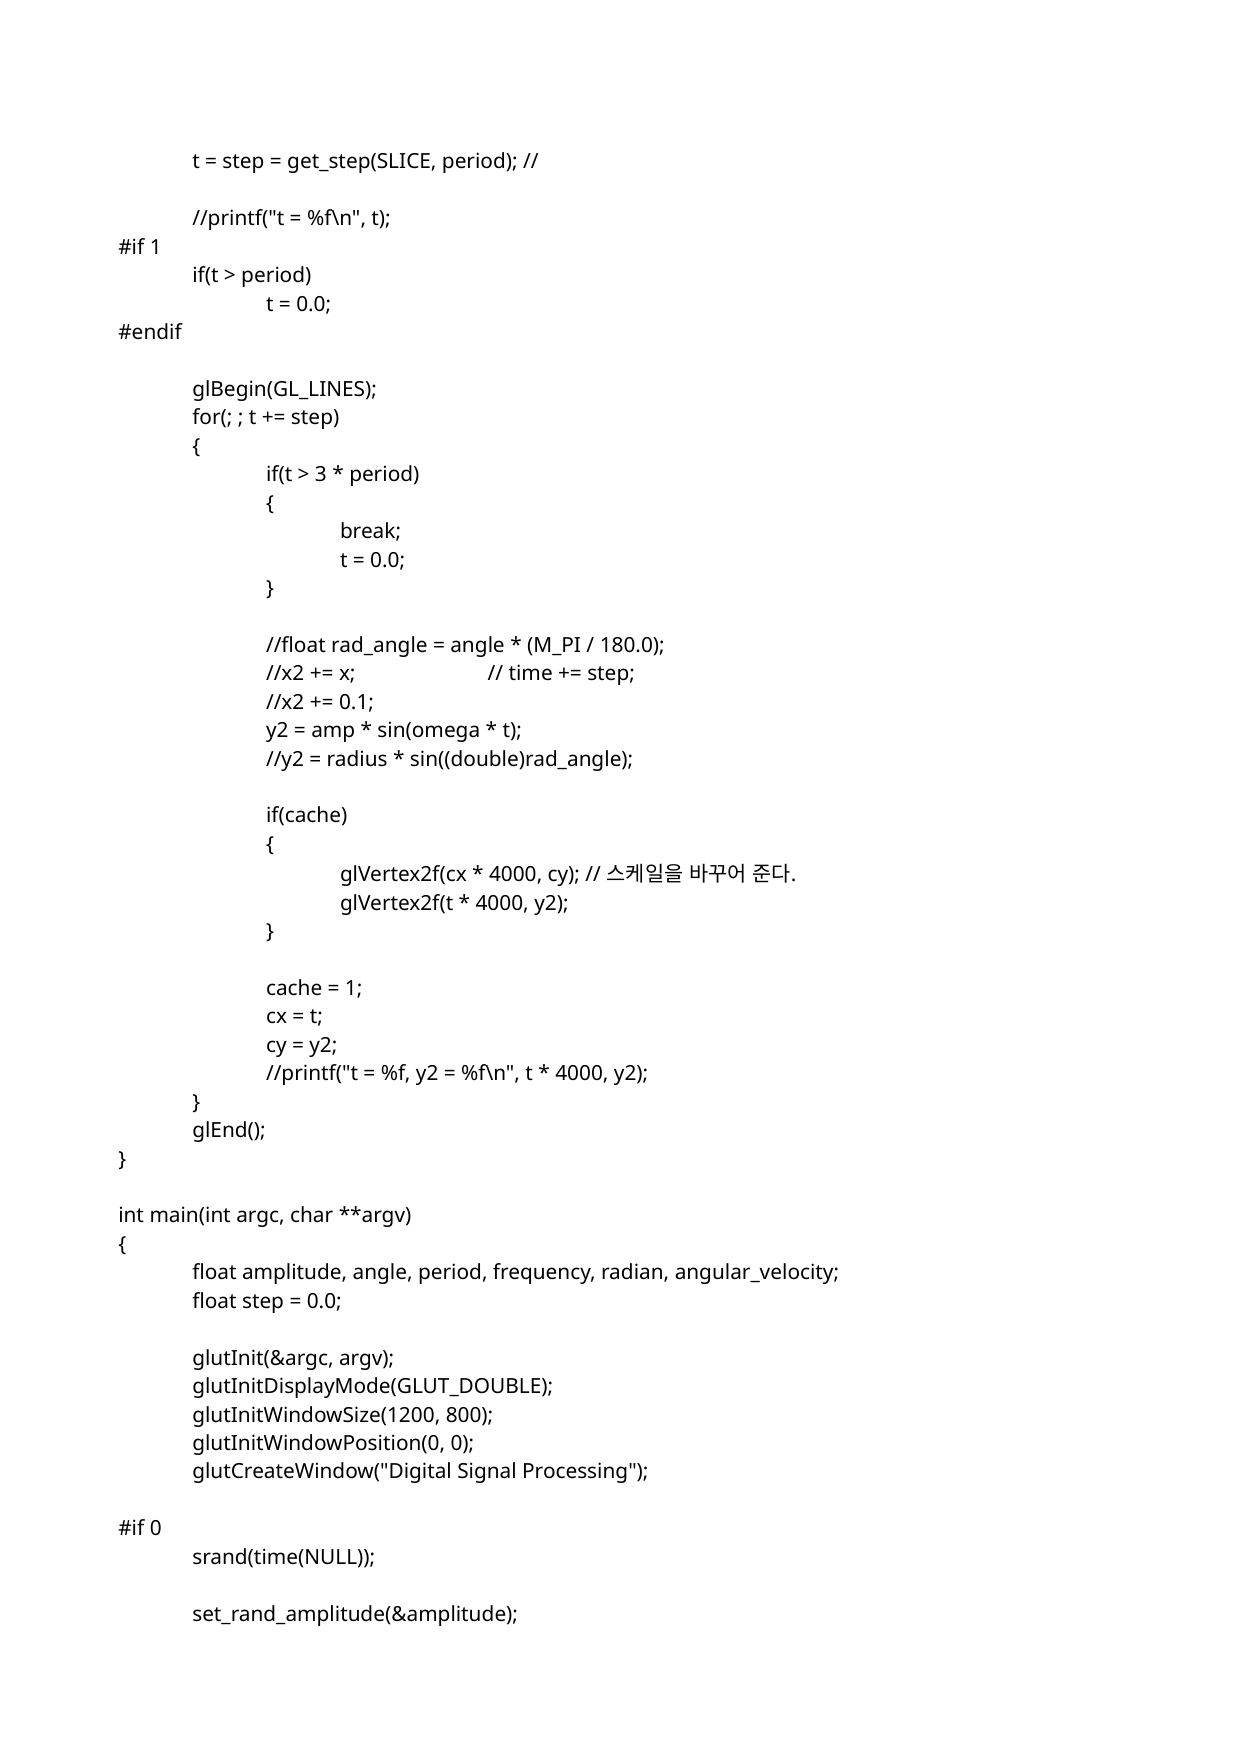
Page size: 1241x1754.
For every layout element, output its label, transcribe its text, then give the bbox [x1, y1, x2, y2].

text glutInitWindowPosition(0, 0); [118, 1428, 1122, 1457]
text glutInitWindowSize(1200, 800); [118, 1400, 1122, 1428]
text if(cache) [118, 801, 1122, 829]
text //printf("t = %f, y2 = %f\n", t * 4000, y2); [118, 1058, 1122, 1087]
text y2 = amp * sin(omega * t); [118, 715, 1122, 744]
text glVertex2f(t * 4000, y2); [118, 888, 1122, 916]
text float amplitude, angle, period, frequency, radian, angular_velocity; [118, 1257, 1122, 1286]
text } [118, 573, 1122, 602]
text #if 1 [118, 232, 1122, 260]
text { [118, 488, 1122, 516]
text t = 0.0; [118, 289, 1122, 317]
text { [118, 431, 1122, 459]
text break; [118, 516, 1122, 545]
text float step = 0.0; [118, 1286, 1122, 1314]
text #endif [118, 317, 1122, 346]
text cx = t; [118, 1002, 1122, 1030]
text glutInitDisplayMode(GLUT_DOUBLE); [118, 1371, 1122, 1400]
text } [118, 1144, 1122, 1172]
text glEnd(); [118, 1115, 1122, 1144]
text for(; ; t += step) [118, 402, 1122, 431]
text //printf("t = %f\n", t); [118, 203, 1122, 232]
text t = step = get_step(SLICE, period); // [118, 147, 1122, 175]
text { [118, 1229, 1122, 1257]
text set_rand_amplitude(&amplitude); [118, 1599, 1122, 1627]
text } [118, 916, 1122, 945]
text //x2 += 0.1; [118, 687, 1122, 715]
text #if 0 [118, 1513, 1122, 1542]
text { [118, 829, 1122, 857]
text //y2 = radius * sin((double)rad_angle); [118, 744, 1122, 772]
text //float rad_angle = angle * (M_PI / 180.0); [118, 630, 1122, 658]
text glutCreateWindow("Digital Signal Processing"); [118, 1457, 1122, 1485]
text glutInit(&argc, argv); [118, 1343, 1122, 1371]
text } [118, 1087, 1122, 1115]
text t = 0.0; [118, 545, 1122, 573]
text //x2 += x; // time += step; [118, 658, 1122, 687]
text glVertex2f(cx * 4000, cy); // 스케일을 바꾸어 준다. [118, 857, 1122, 888]
text cy = y2; [118, 1030, 1122, 1058]
text int main(int argc, char **argv) [118, 1201, 1122, 1229]
text if(t > 3 * period) [118, 459, 1122, 488]
text glBegin(GL_LINES); [118, 374, 1122, 402]
text srand(time(NULL)); [118, 1542, 1122, 1570]
text cache = 1; [118, 973, 1122, 1002]
text if(t > period) [118, 260, 1122, 289]
